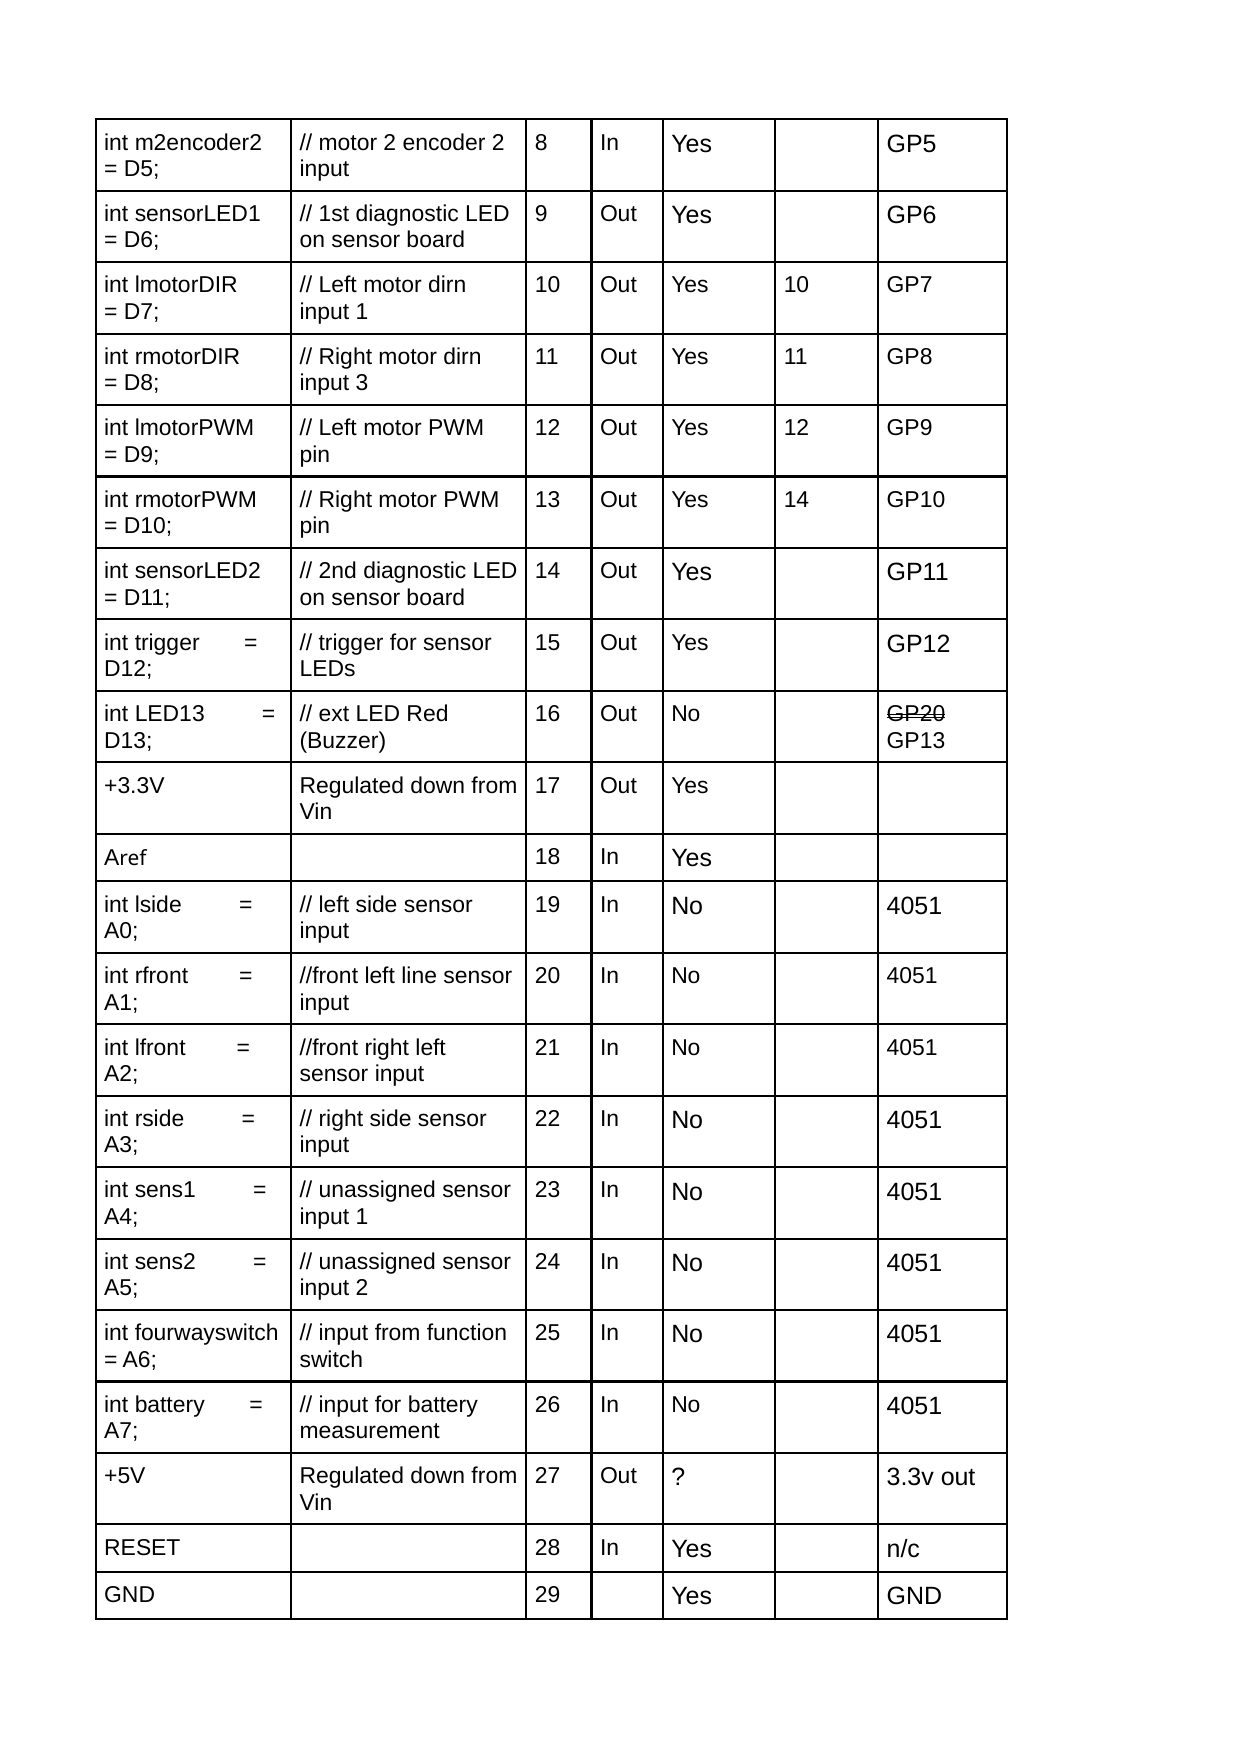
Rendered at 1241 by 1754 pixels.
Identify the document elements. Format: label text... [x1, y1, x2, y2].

table_cell [776, 620, 877, 690]
table_cell [776, 1025, 877, 1094]
table_cell GP11 [879, 549, 1006, 618]
table_cell 10 [776, 263, 877, 332]
table_cell // Right motor dirn input 3 [292, 335, 525, 404]
table_cell GND [879, 1573, 1006, 1618]
table_cell [879, 835, 1006, 880]
table_cell In [593, 1240, 662, 1309]
table_cell No [664, 1168, 774, 1237]
table_cell 11 [776, 335, 877, 404]
table_cell Yes [664, 478, 774, 547]
table_cell Out [593, 1454, 662, 1523]
table_cell 27 [527, 1454, 590, 1523]
table_cell No [664, 1383, 774, 1452]
table_cell // 2nd diagnostic LED on sensor board [292, 549, 525, 618]
table_cell [776, 549, 877, 618]
table_cell [292, 1525, 525, 1571]
table_cell [776, 692, 877, 761]
table_cell //front right left sensor input [292, 1025, 525, 1094]
table_cell // 1st diagnostic LED on sensor board [292, 192, 525, 261]
table_cell GP12 [879, 620, 1006, 690]
table_cell No [664, 1025, 774, 1094]
table_cell int rside = A3; [97, 1097, 290, 1166]
table_cell [292, 835, 525, 880]
table_cell 4051 [879, 1311, 1006, 1380]
table_cell RESET [97, 1525, 290, 1571]
table_cell 16 [527, 692, 590, 761]
table_cell 29 [527, 1573, 590, 1618]
table_cell 11 [527, 335, 590, 404]
table_cell 4051 [879, 1025, 1006, 1094]
table_cell [776, 1573, 877, 1618]
table_cell int m2encoder2 = D5; [97, 120, 290, 189]
table_cell Yes [664, 263, 774, 332]
table_cell 14 [527, 549, 590, 618]
table_cell // Left motor dirn input 1 [292, 263, 525, 332]
table_cell int battery = A7; [97, 1383, 290, 1452]
table_cell 12 [527, 406, 590, 475]
table_cell // unassigned sensor input 2 [292, 1240, 525, 1309]
table_cell int trigger = D12; [97, 620, 290, 690]
table_cell Yes [664, 763, 774, 833]
table_cell Out [593, 406, 662, 475]
table_cell 28 [527, 1525, 590, 1571]
table_cell In [593, 1383, 662, 1452]
table_cell int lmotorDIR = D7; [97, 263, 290, 332]
table_cell 4051 [879, 1383, 1006, 1452]
table_cell No [664, 692, 774, 761]
table_cell Yes [664, 192, 774, 261]
table_cell [776, 882, 877, 952]
table_cell Yes [664, 549, 774, 618]
table_cell GND [97, 1573, 290, 1618]
table_cell [776, 1168, 877, 1237]
table_cell Out [593, 478, 662, 547]
table_cell In [593, 1168, 662, 1237]
table_cell 25 [527, 1311, 590, 1380]
table_cell 21 [527, 1025, 590, 1094]
table_cell 22 [527, 1097, 590, 1166]
table_cell Yes [664, 620, 774, 690]
table_cell 9 [527, 192, 590, 261]
table_cell Out [593, 263, 662, 332]
table_cell [879, 763, 1006, 833]
table_cell // input from function switch [292, 1311, 525, 1380]
table_cell 20 [527, 954, 590, 1023]
table_cell 4051 [879, 882, 1006, 952]
table_cell int rmotorPWM = D10; [97, 478, 290, 547]
table_cell Out [593, 192, 662, 261]
table_cell // Left motor PWM pin [292, 406, 525, 475]
table_cell int sensorLED1 = D6; [97, 192, 290, 261]
table_cell In [593, 954, 662, 1023]
table_cell 3.3v out [879, 1454, 1006, 1523]
table_cell 26 [527, 1383, 590, 1452]
table_cell 4051 [879, 1168, 1006, 1237]
table_cell +5V [97, 1454, 290, 1523]
table_cell int lside = A0; [97, 882, 290, 952]
table_cell int sens1 = A4; [97, 1168, 290, 1237]
table_cell In [593, 120, 662, 189]
table_cell 4051 [879, 1097, 1006, 1166]
table_cell GP20 GP13 [879, 692, 1006, 761]
table_cell In [593, 882, 662, 952]
table_cell 24 [527, 1240, 590, 1309]
table_cell In [593, 1311, 662, 1380]
table_cell 18 [527, 835, 590, 880]
table_cell [776, 1240, 877, 1309]
table_cell No [664, 882, 774, 952]
table_cell GP6 [879, 192, 1006, 261]
table_cell int LED13 = D13; [97, 692, 290, 761]
table_cell // right side sensor input [292, 1097, 525, 1166]
table_cell int fourwayswitch = A6; [97, 1311, 290, 1380]
table_cell In [593, 1525, 662, 1571]
table_cell Yes [664, 1525, 774, 1571]
table_cell [776, 1311, 877, 1380]
table_cell Yes [664, 406, 774, 475]
table_cell Out [593, 763, 662, 833]
table_cell int lfront = A2; [97, 1025, 290, 1094]
table_cell int rmotorDIR = D8; [97, 335, 290, 404]
table_cell GP8 [879, 335, 1006, 404]
table_cell Aref [97, 835, 290, 880]
table_cell Yes [664, 120, 774, 189]
table_cell Out [593, 335, 662, 404]
table_cell ? [664, 1454, 774, 1523]
table_cell GP10 [879, 478, 1006, 547]
table_cell Out [593, 620, 662, 690]
table_cell +3.3V [97, 763, 290, 833]
table_cell // input for battery measurement [292, 1383, 525, 1452]
table_cell 8 [527, 120, 590, 189]
table_cell GP5 [879, 120, 1006, 189]
table_cell Regulated down from Vin [292, 763, 525, 833]
table_cell [776, 954, 877, 1023]
table_cell // left side sensor input [292, 882, 525, 952]
table_cell Out [593, 549, 662, 618]
table_cell 14 [776, 478, 877, 547]
table_cell // ext LED Red (Buzzer) [292, 692, 525, 761]
table_cell GP9 [879, 406, 1006, 475]
table_cell Out [593, 692, 662, 761]
table_cell 17 [527, 763, 590, 833]
table_cell 12 [776, 406, 877, 475]
table_cell No [664, 1097, 774, 1166]
table_cell 23 [527, 1168, 590, 1237]
table_cell // Right motor PWM pin [292, 478, 525, 547]
table_cell Regulated down from Vin [292, 1454, 525, 1523]
table_cell int sensorLED2 = D11; [97, 549, 290, 618]
table_cell [776, 1525, 877, 1571]
table_cell // trigger for sensor LEDs [292, 620, 525, 690]
table_cell int rfront = A1; [97, 954, 290, 1023]
table_cell [776, 1383, 877, 1452]
table_cell [776, 835, 877, 880]
table_cell 10 [527, 263, 590, 332]
table_cell 19 [527, 882, 590, 952]
table_cell [292, 1573, 525, 1618]
table_cell // unassigned sensor input 1 [292, 1168, 525, 1237]
table_cell // motor 2 encoder 2 input [292, 120, 525, 189]
table_cell Yes [664, 835, 774, 880]
table_cell int lmotorPWM = D9; [97, 406, 290, 475]
table_cell n/c [879, 1525, 1006, 1571]
table_cell Yes [664, 335, 774, 404]
table_cell [593, 1573, 662, 1618]
table_cell 15 [527, 620, 590, 690]
table_cell //front left line sensor input [292, 954, 525, 1023]
table_cell [776, 192, 877, 261]
table_cell No [664, 954, 774, 1023]
table_cell In [593, 1025, 662, 1094]
table_cell 4051 [879, 1240, 1006, 1309]
table_cell GP7 [879, 263, 1006, 332]
table_cell [776, 1097, 877, 1166]
table_cell In [593, 1097, 662, 1166]
table_cell [776, 120, 877, 189]
table_cell 13 [527, 478, 590, 547]
table_cell [776, 1454, 877, 1523]
table_cell No [664, 1311, 774, 1380]
table_cell Yes [664, 1573, 774, 1618]
table_cell No [664, 1240, 774, 1309]
table_cell int sens2 = A5; [97, 1240, 290, 1309]
table_cell [776, 763, 877, 833]
table_cell In [593, 835, 662, 880]
table_cell 4051 [879, 954, 1006, 1023]
